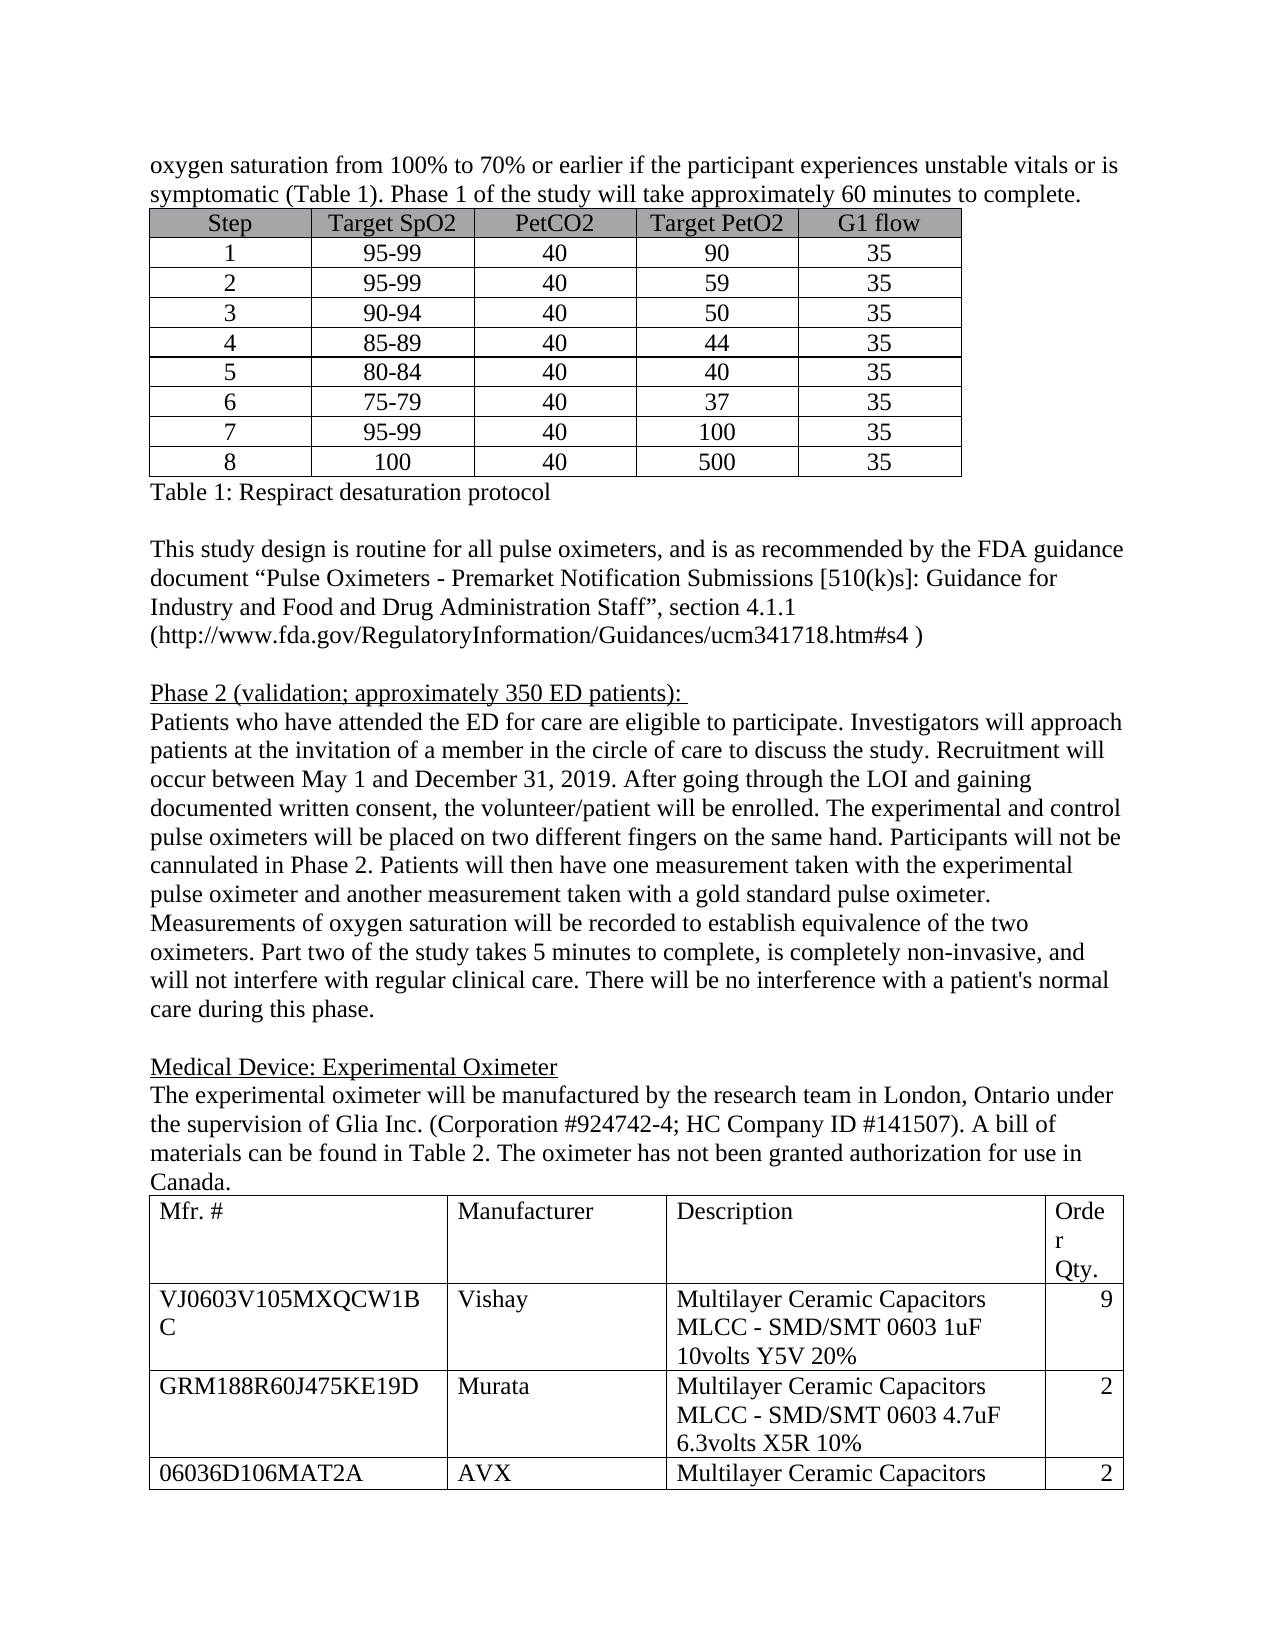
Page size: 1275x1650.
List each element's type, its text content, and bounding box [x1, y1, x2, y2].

table_cell 35 [799, 328, 961, 356]
table_cell Murata [448, 1371, 666, 1457]
table_cell 500 [637, 447, 798, 476]
table_cell 35 [799, 238, 961, 267]
table_cell 40 [475, 447, 636, 476]
table_cell 44 [637, 328, 798, 356]
table_cell 90 [637, 238, 798, 267]
table_header Description [667, 1196, 1045, 1283]
table_cell 4 [150, 328, 311, 356]
table_header Target SpO2 [312, 209, 474, 237]
table_cell 6 [150, 387, 311, 416]
table_cell 95-99 [312, 238, 474, 267]
table_header Mfr. # [150, 1196, 447, 1283]
table_cell 35 [799, 298, 961, 327]
table_cell 40 [475, 238, 636, 267]
table_cell 95-99 [312, 417, 474, 446]
table_header PetCO2 [475, 209, 636, 237]
table_cell 85-89 [312, 328, 474, 356]
text Table 1: Respiract desaturation protocol [150, 477, 1125, 505]
table_header Target PetO2 [637, 209, 798, 237]
table_cell 35 [799, 268, 961, 297]
table_cell 2 [1046, 1458, 1123, 1488]
table_cell 50 [637, 298, 798, 327]
table_cell VJ0603V105MXQCW1BC [150, 1284, 447, 1370]
text The experimental oximeter will be manufactured by the research team in London, Ontario under the supervision of Glia Inc. (Corporation #924742-4; HC Company ID #141507). A bill of materials can be found in Table 2. The oximeter has not been granted authorization for use in Canada. [150, 1080, 1125, 1195]
table_cell 40 [475, 387, 636, 416]
table_cell 35 [799, 358, 961, 386]
table_cell 8 [150, 447, 311, 476]
table_cell 2 [150, 268, 311, 297]
table_cell 100 [312, 447, 474, 476]
table_cell 37 [637, 387, 798, 416]
table_cell 2 [1046, 1371, 1123, 1457]
table_cell 95-99 [312, 268, 474, 297]
text oxygen saturation from 100% to 70% or earlier if the participant experiences unstable vitals or is symptomatic (Table 1). Phase 1 of the study will take approximately 60 minutes to complete. [150, 150, 1125, 207]
table_cell 40 [637, 358, 798, 386]
table_header Manufacturer [448, 1196, 666, 1283]
text Medical Device: Experimental Oximeter [150, 1052, 1125, 1080]
table_cell 35 [799, 447, 961, 476]
table_cell 35 [799, 387, 961, 416]
table_cell 59 [637, 268, 798, 297]
table_cell 5 [150, 358, 311, 386]
table_cell 80-84 [312, 358, 474, 386]
table_cell 7 [150, 417, 311, 446]
table_cell 40 [475, 358, 636, 386]
table_header G1 flow [799, 209, 961, 237]
text Patients who have attended the ED for care are eligible to participate. Investigators will approach patients at the invitation of a member in the circle of care to discuss the study. Recruitment will occur between May 1 and December 31, 2019. After going through the LOI and gaining documented written consent, the volunteer/patient will be enrolled. The experimental and control pulse oximeters will be placed on two different fingers on the same hand. Participants will not be cannulated in Phase 2. Patients will then have one measurement taken with the experimental pulse oximeter and another measurement taken with a gold standard pulse oximeter. Measurements of oxygen saturation will be recorded to establish equivalence of the two oximeters. Part two of the study takes 5 minutes to complete, is completely non-invasive, and will not interfere with regular clinical care. There will be no interference with a patient's normal care during this phase. [150, 707, 1125, 1023]
table_cell 40 [475, 268, 636, 297]
table_cell Multilayer Ceramic Capacitors MLCC - SMD/SMT 0603 1uF 10volts Y5V 20% [667, 1284, 1045, 1370]
table_cell Multilayer Ceramic Capacitors MLCC - SMD/SMT 0603 4.7uF 6.3volts X5R 10% [667, 1371, 1045, 1457]
text Phase 2 (validation; approximately 350 ED patients): [150, 678, 1125, 707]
table_cell GRM188R60J475KE19D [150, 1371, 447, 1457]
table_cell 9 [1046, 1284, 1123, 1370]
table_cell 35 [799, 417, 961, 446]
table_cell 90-94 [312, 298, 474, 327]
table_cell Vishay [448, 1284, 666, 1370]
table_cell Multilayer Ceramic Capacitors [667, 1458, 1045, 1488]
table_cell 3 [150, 298, 311, 327]
table_cell 40 [475, 328, 636, 356]
table_cell 75-79 [312, 387, 474, 416]
table_cell AVX [448, 1458, 666, 1488]
table_cell 100 [637, 417, 798, 446]
table_cell 40 [475, 417, 636, 446]
table_cell 40 [475, 298, 636, 327]
table_cell 1 [150, 238, 311, 267]
table_header Order Qty. [1046, 1196, 1123, 1283]
table_cell 06036D106MAT2A [150, 1458, 447, 1488]
text This study design is routine for all pulse oximeters, and is as recommended by the FDA guidance document “Pulse Oximeters - Premarket Notification Submissions [510(k)s]: Guidance for Industry and Food and Drug Administration Staff”, section 4.1.1 (http://www.fda.gov/RegulatoryInformation/Guidances/ucm341718.htm#s4 ) [150, 534, 1125, 649]
table_header Step [150, 209, 311, 237]
